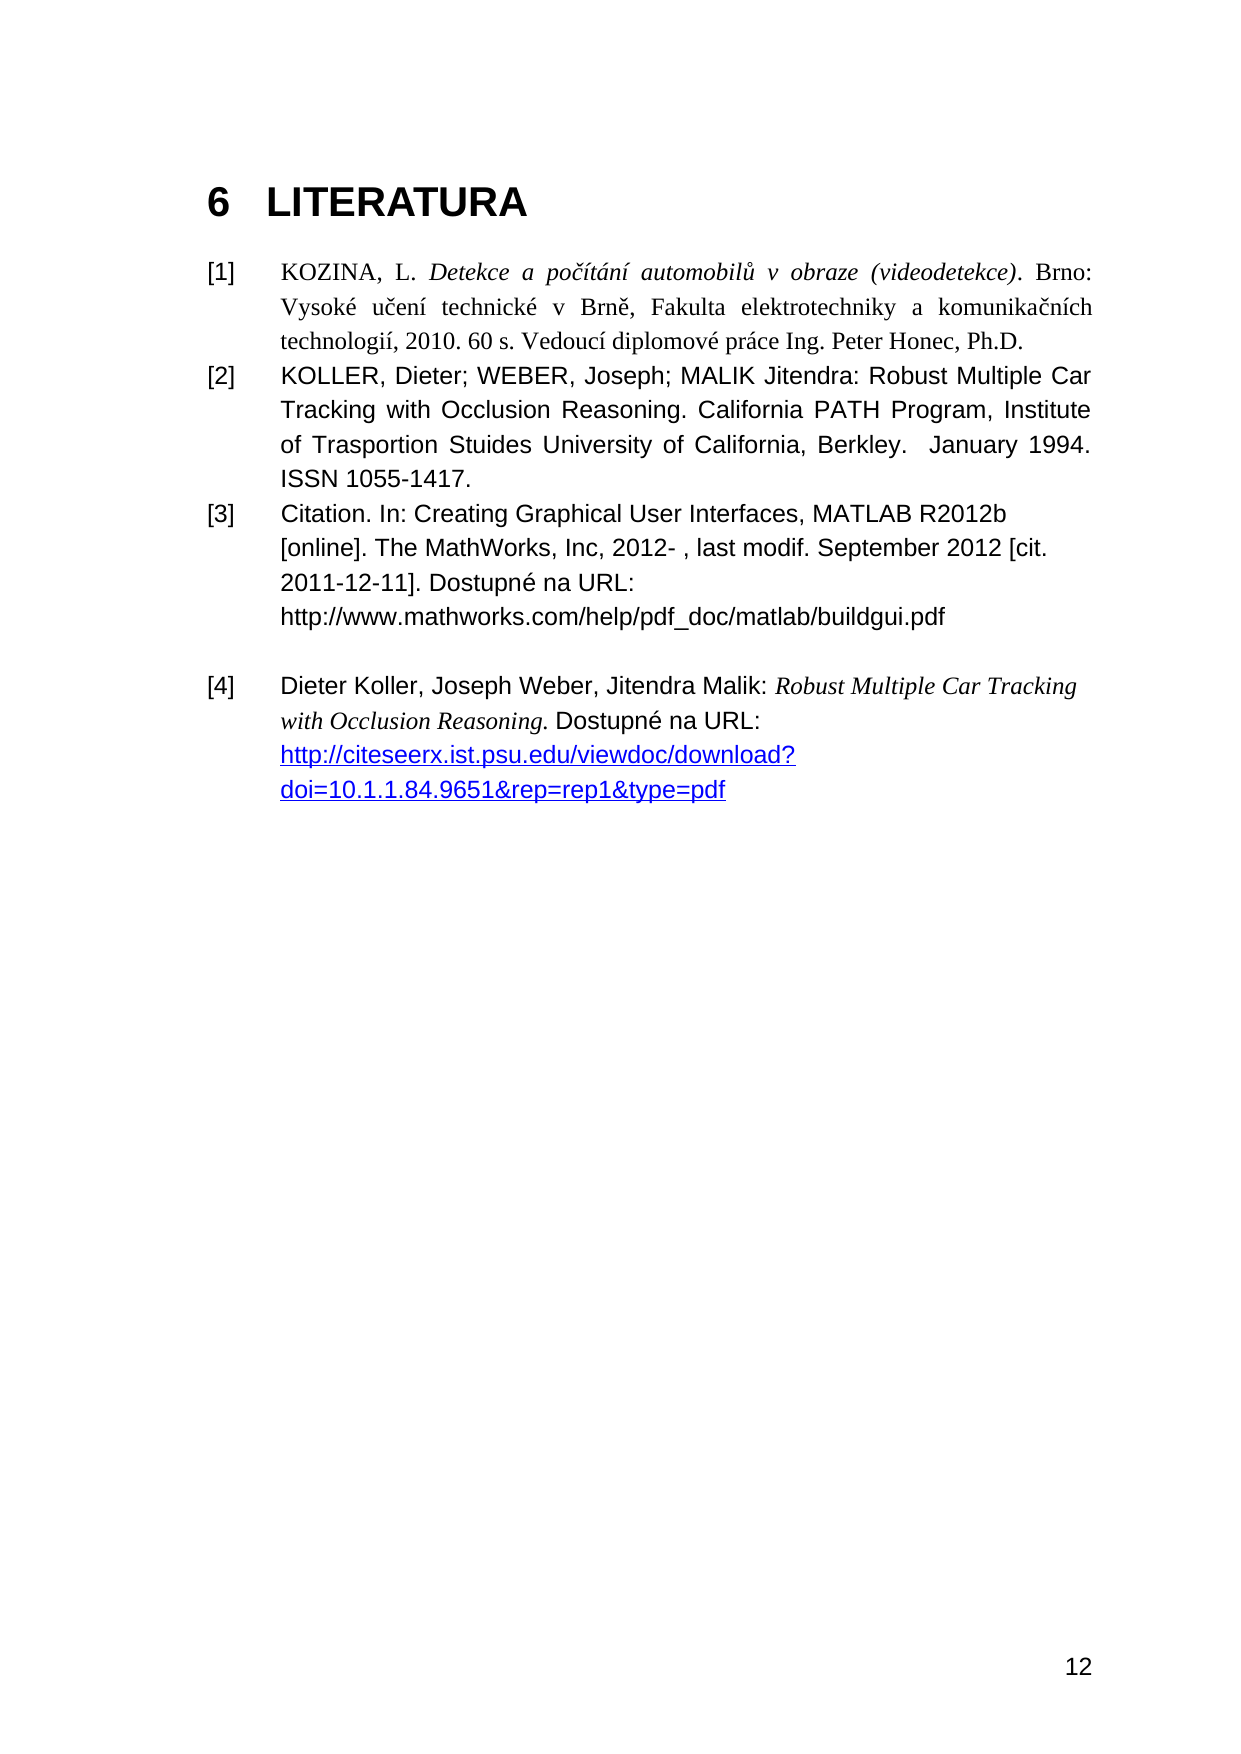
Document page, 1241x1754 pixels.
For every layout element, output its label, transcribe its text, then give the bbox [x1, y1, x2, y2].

text [3] Citation. In: Creating Graphical User Interfaces, MATLAB R2012b [online]. The MathWorks, Inc, 2012- , last modif. September 2012 [cit. 2011-12-11]. Dostupné na URL: http://www.mathworks.com/help/pdf_doc/matlab/buildgui.pdf [207, 499, 1092, 631]
text [4] Dieter Koller, Joseph Weber, Jitendra Malik: Robust Multiple Car Tracking with Occlusion Reasoning. Dostupné na URL: http://citeseerx.ist.psu.edu/viewdoc/download?doi=10.1.1.84.9651&rep=rep1&type=pdf [207, 671, 1092, 803]
text [2] KOLLER, Dieter; WEBER, Joseph; MALIK Jitendra: Robust Multiple Car Tracking with Occlusion Reasoning. California PATH Program, Institute of Trasportion Stuides University of California, Berkley. January 1994. ISSN 1055-1417. [207, 361, 1092, 493]
subtitle Literatura [207, 177, 1092, 225]
text [1] KOZINA, L. Detekce a počítání automobilů v obraze (videodetekce). Brno: Vysoké učení technické v Brně, Fakulta elektrotechniky a komunikačních technologií, 2010. 60 s. Vedoucí diplomové práce Ing. Peter Honec, Ph.D. [207, 257, 1092, 355]
